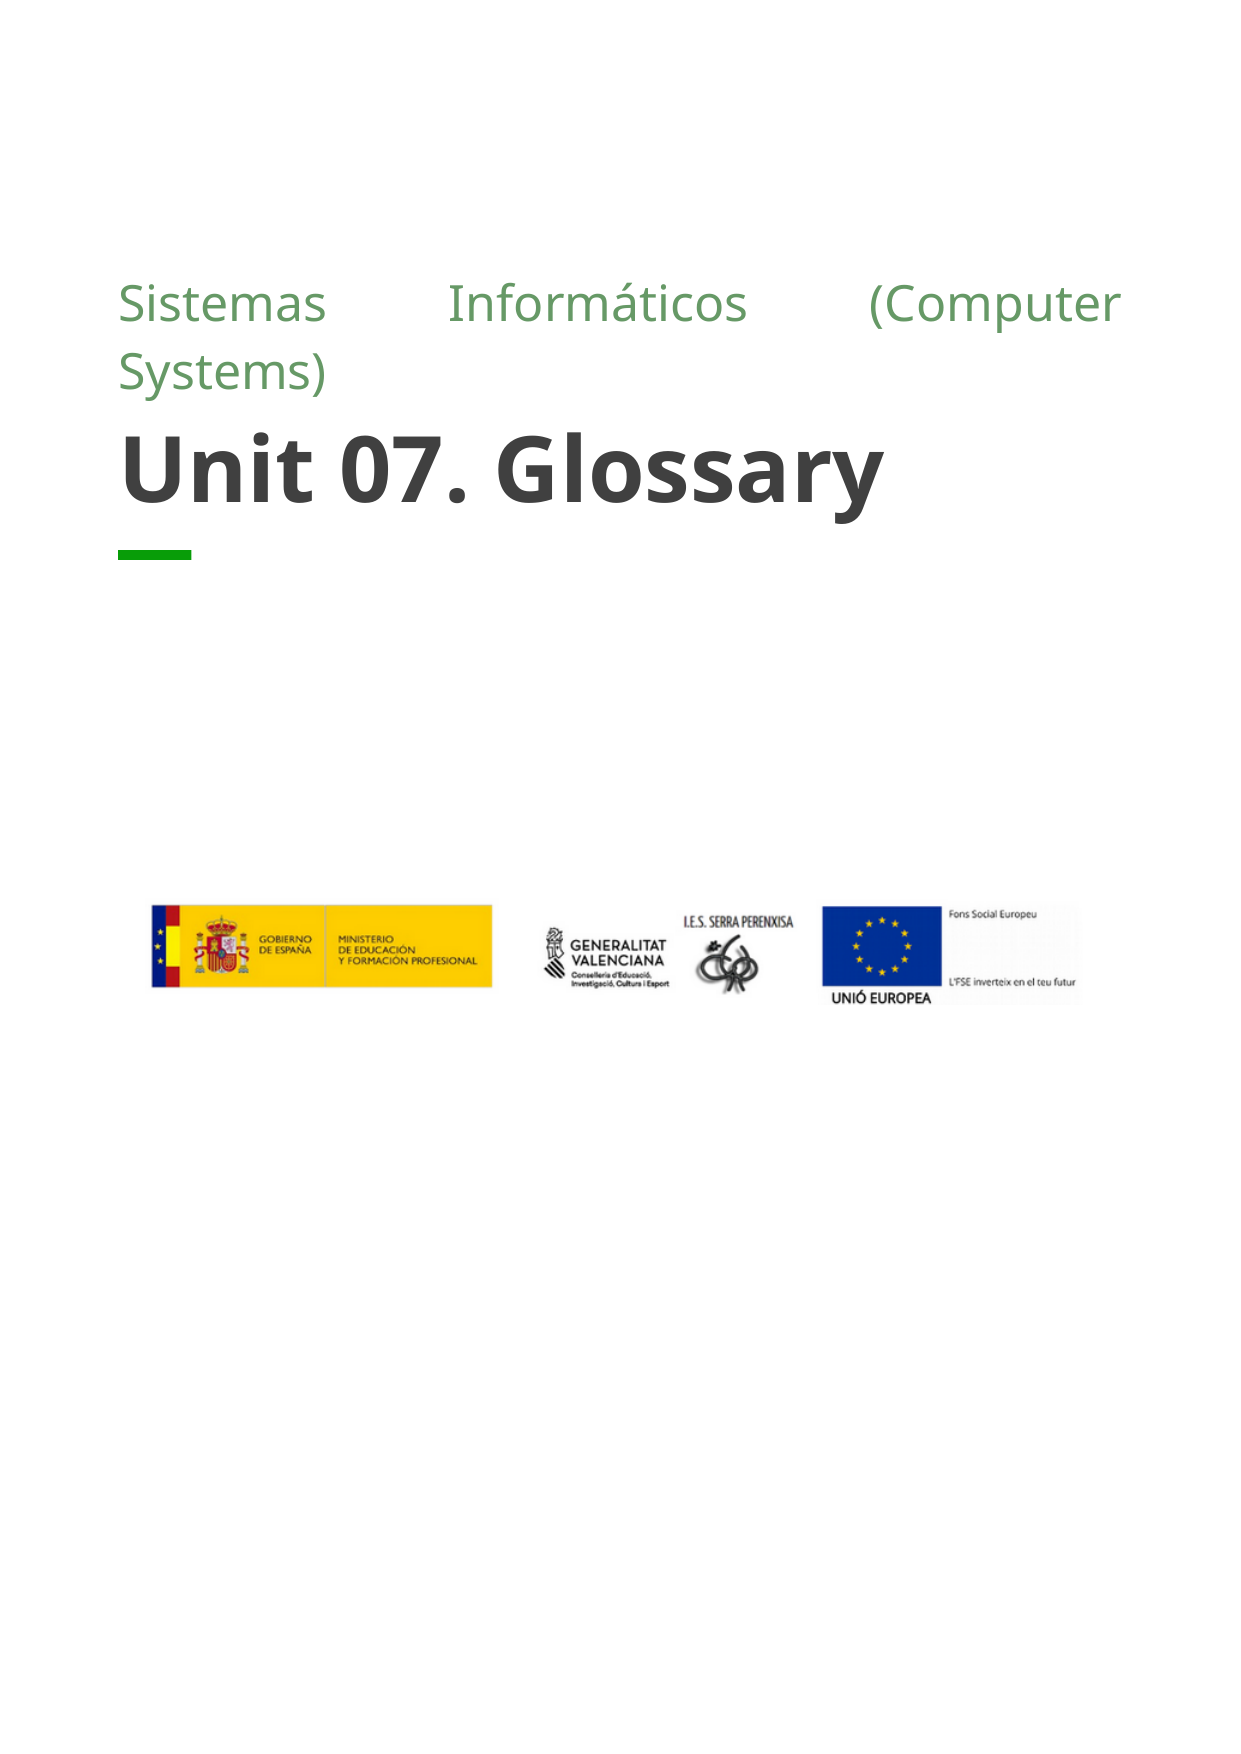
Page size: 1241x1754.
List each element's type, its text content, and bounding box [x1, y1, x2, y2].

picture [118, 550, 192, 560]
title Sistemas Informáticos (Computer Systems) Unit 07. Glossary [118, 268, 1122, 529]
picture [118, 885, 1123, 1005]
